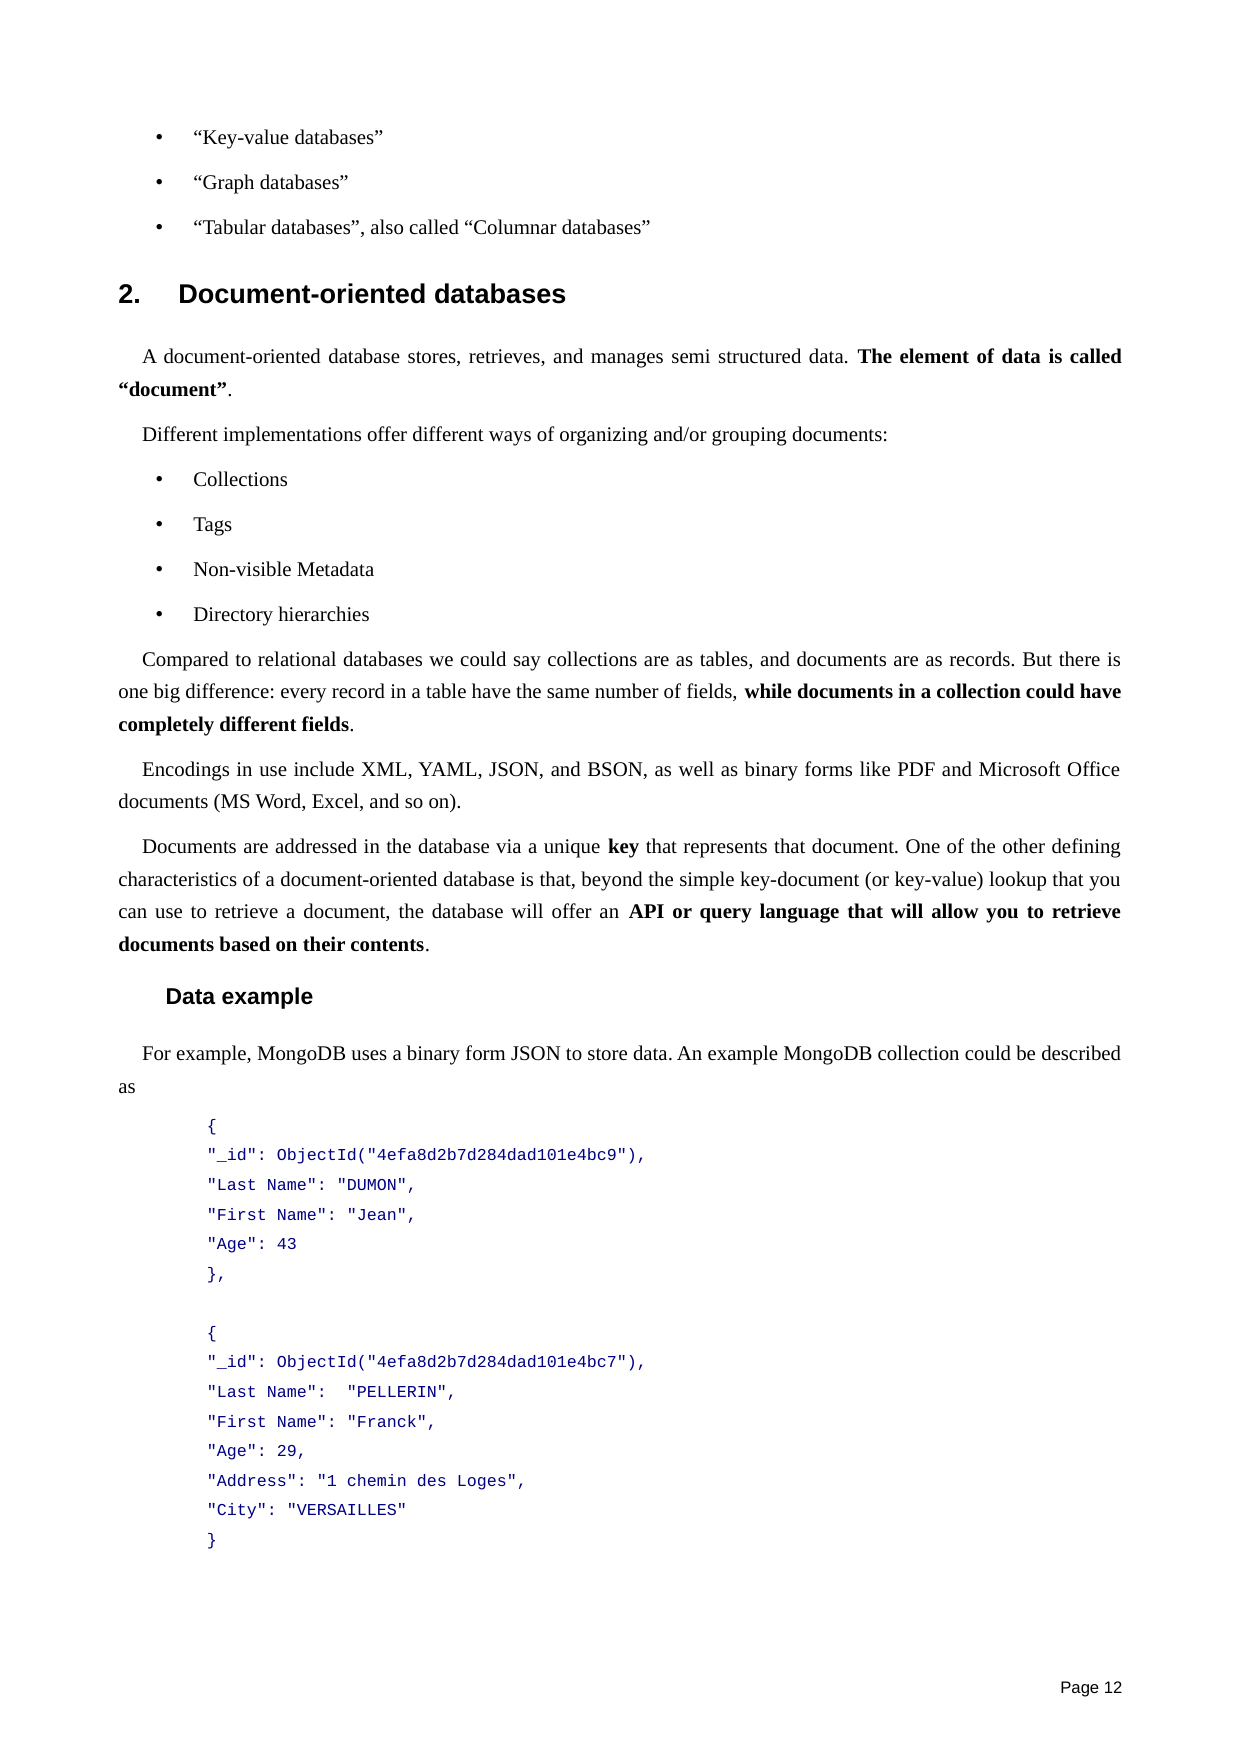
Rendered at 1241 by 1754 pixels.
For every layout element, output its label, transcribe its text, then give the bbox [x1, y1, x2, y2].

text "Last Name": "PELLERIN", [207, 1379, 1122, 1402]
text Compared to relational databases we could say collections are as tables, and documents are as records. But there is one big difference: every record in a table have the same number of fields, while documents in a collection could have completely different fields. [118, 640, 1122, 737]
text { [207, 1112, 1122, 1136]
text "Age": 29, [207, 1438, 1122, 1461]
text "_id": ObjectId("4efa8d2b7d284dad101e4bc7"), [207, 1349, 1122, 1373]
text } [207, 1527, 1122, 1550]
text "Address": "1 chemin des Loges", [207, 1467, 1122, 1491]
list “Key-value databases” [156, 118, 1122, 151]
text Different implementations offer different ways of organizing and/or grouping documents: [118, 415, 1122, 447]
list Collections [156, 460, 1122, 492]
text "_id": ObjectId("4efa8d2b7d284dad101e4bc9"), [207, 1142, 1122, 1166]
text "First Name": "Jean", [207, 1201, 1122, 1225]
text "First Name": "Franck", [207, 1408, 1122, 1432]
list Non-visible Metadata [156, 550, 1122, 582]
text "Age": 43 [207, 1231, 1122, 1254]
text For example, MongoDB uses a binary form JSON to store data. An example MongoDB collection could be described as [118, 1035, 1122, 1100]
text Encodings in use include XML, YAML, JSON, and BSON, as well as binary forms like PDF and Microsoft Office documents (MS Word, Excel, and so on). [118, 750, 1122, 815]
list “Graph databases” [156, 163, 1122, 196]
text "Last Name": "DUMON", [207, 1172, 1122, 1195]
subtitle Document-oriented databases [118, 278, 1122, 309]
text "City": "VERSAILLES" [207, 1497, 1122, 1521]
text }, [207, 1260, 1122, 1284]
list Tags [156, 505, 1122, 537]
list “Tabular databases”, also called “Columnar databases” [156, 208, 1122, 241]
text { [207, 1319, 1122, 1343]
list Directory hierarchies [156, 595, 1122, 627]
text Documents are addressed in the database via a unique key that represents that document. One of the other defining characteristics of a document-oriented database is that, beyond the simple key-document (or key-value) lookup that you can use to retrieve a document, the database will offer an API or query language that will allow you to retrieve documents based on their contents. [118, 827, 1122, 957]
subtitle Data example [165, 983, 1122, 1009]
text A document-oriented database stores, retrieves, and manages semi structured data. The element of data is called “document”. [118, 337, 1122, 402]
